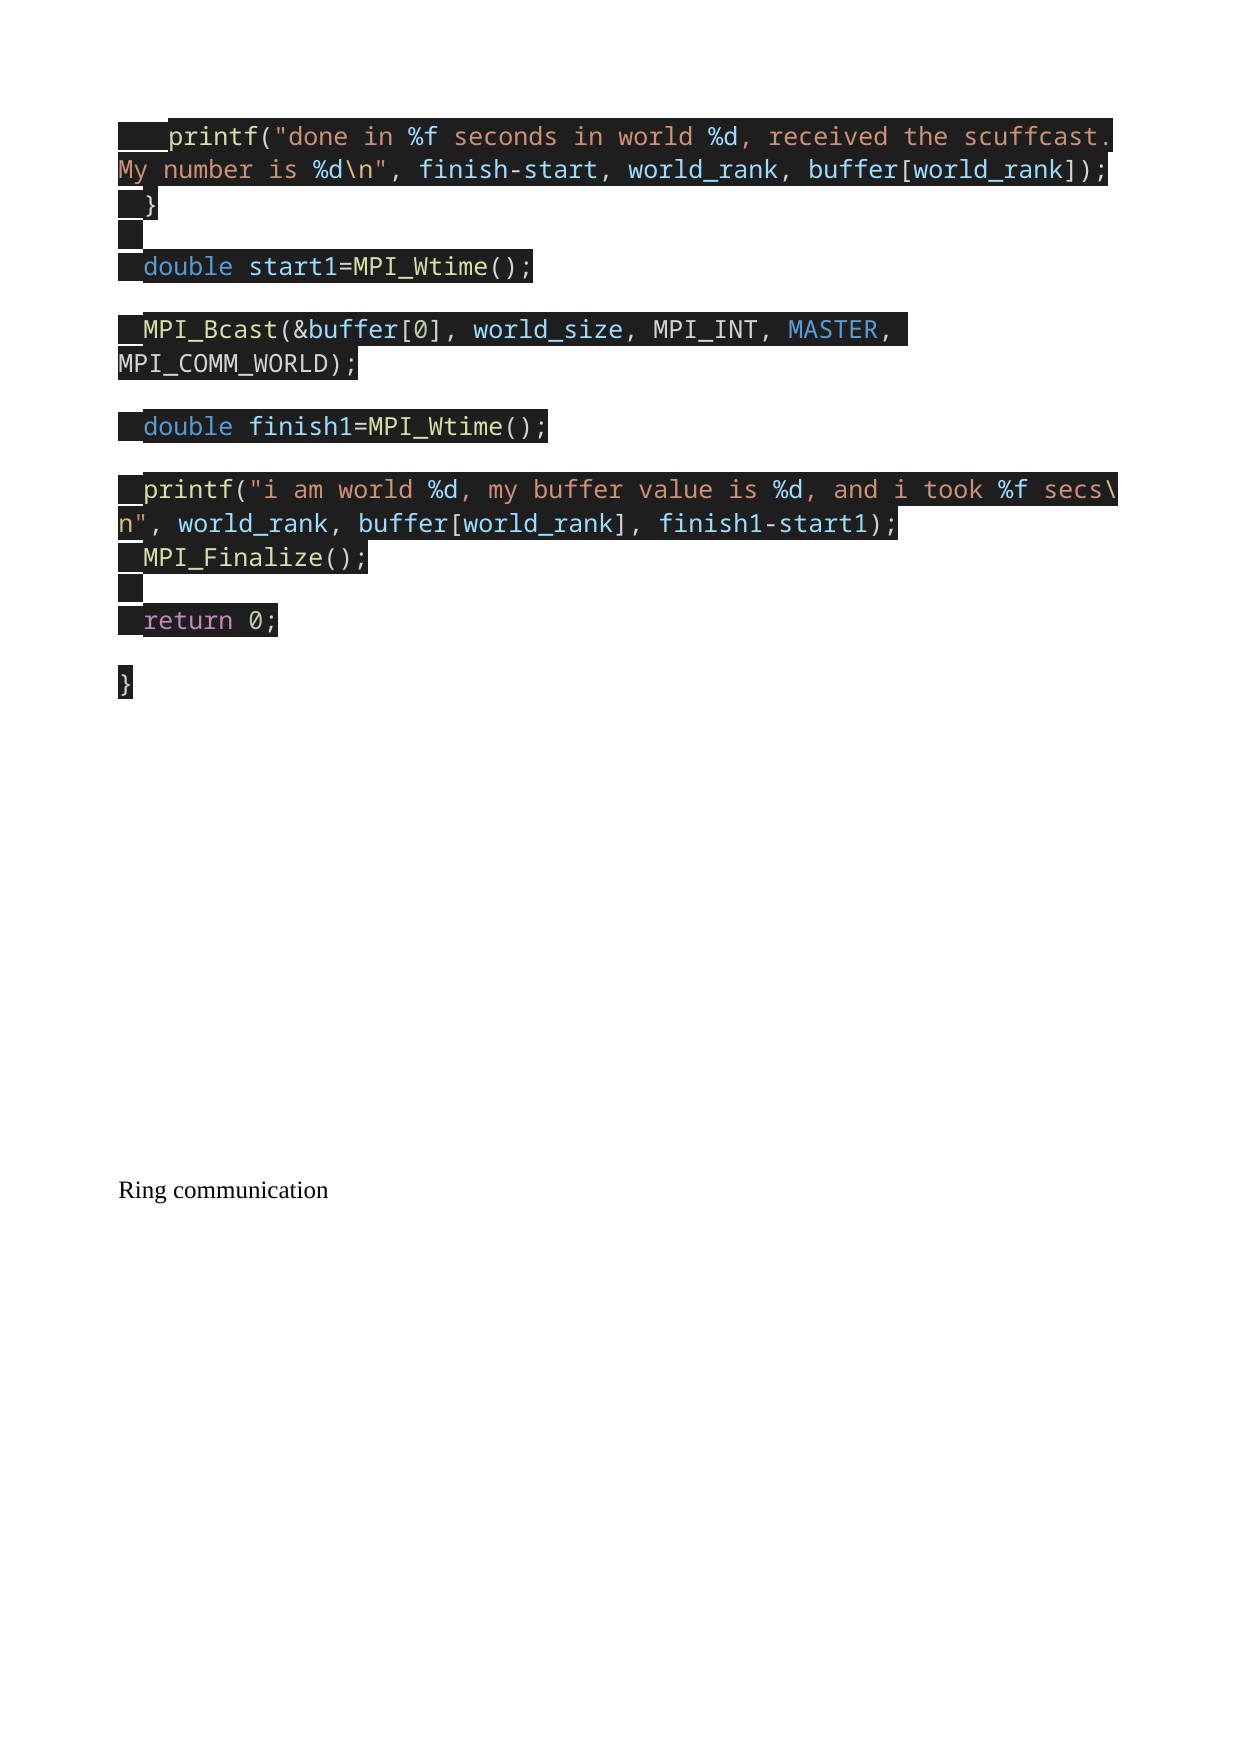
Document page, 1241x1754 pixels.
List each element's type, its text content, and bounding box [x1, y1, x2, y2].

text printf("i am world %d, my buffer value is %d, and i took %f secs\n", world_rank, buffer[world_rank], finish1-start1); [118, 472, 1122, 540]
text MPI_Finalize(); [118, 540, 1122, 574]
text return 0; [118, 602, 1122, 637]
text Ring communication [118, 1175, 1122, 1204]
text MPI_Bcast(&buffer[0], world_size, MPI_INT, MASTER, MPI_COMM_WORLD); [118, 312, 1122, 380]
text printf("done in %f seconds in world %d, received the scuffcast. My number is %d\n", finish-start, world_rank, buffer[world_rank]); [118, 118, 1122, 186]
text double finish1=MPI_Wtime(); [118, 409, 1122, 443]
text double start1=MPI_Wtime(); [118, 249, 1122, 283]
text } [118, 665, 1122, 699]
text } [118, 186, 1122, 220]
